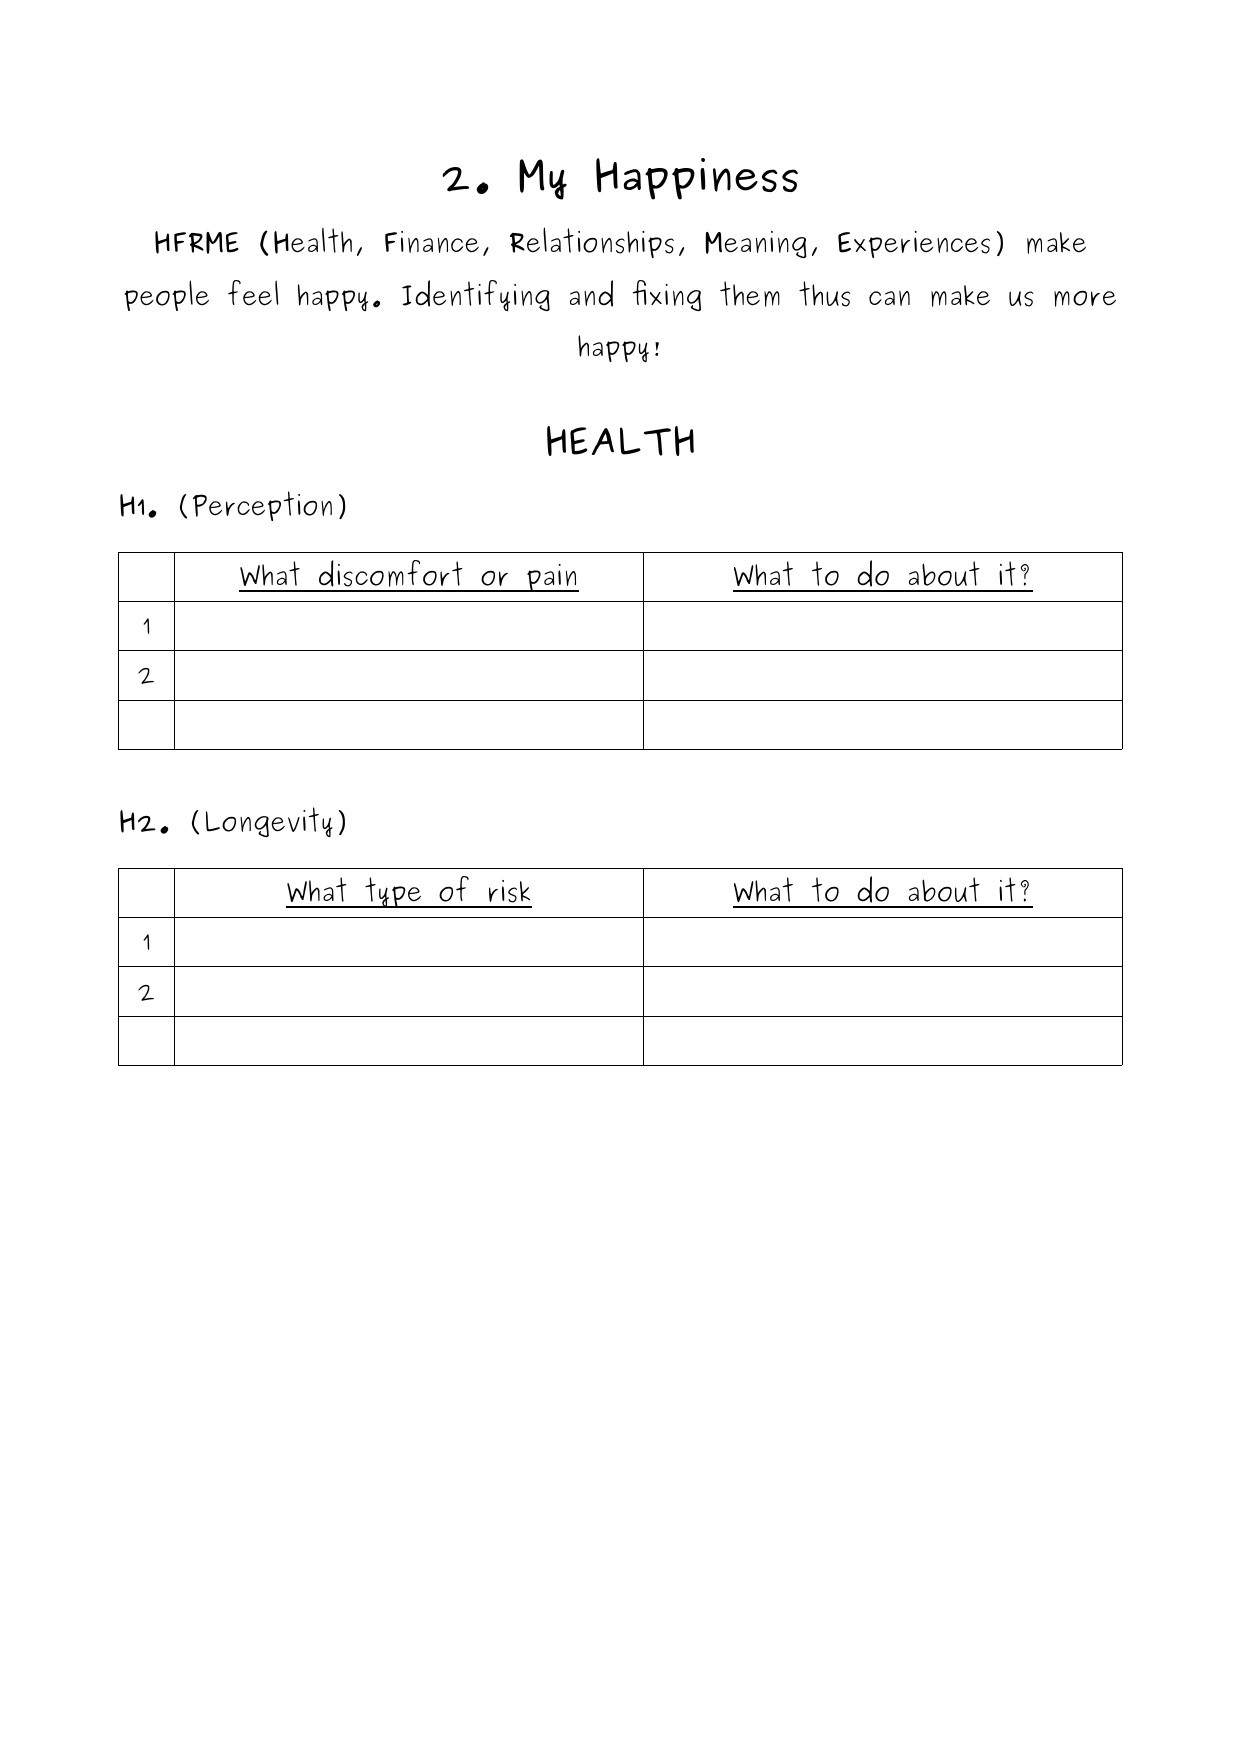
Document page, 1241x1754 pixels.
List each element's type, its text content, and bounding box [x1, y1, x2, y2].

table_cell [644, 602, 1122, 650]
table_header What type of risk [175, 869, 643, 917]
table_cell [644, 918, 1122, 966]
table_cell [644, 701, 1122, 749]
table_cell [175, 701, 643, 749]
table_cell 2 [119, 967, 174, 1016]
table_cell [175, 967, 643, 1016]
table_cell 1 [119, 918, 174, 966]
table_cell [644, 651, 1122, 699]
table_cell [175, 651, 643, 699]
table_header What discomfort or pain [175, 553, 643, 601]
table_cell [119, 1017, 174, 1065]
table_cell 1 [119, 602, 174, 650]
table_cell [175, 602, 643, 650]
table_header [119, 553, 174, 601]
text H1. (Perception) [118, 484, 1122, 528]
table_cell 2 [119, 651, 174, 699]
table_header [119, 869, 174, 917]
table_cell [119, 701, 174, 749]
subtitle HEALTH [118, 413, 1122, 472]
text HFRME (Health, Finance, Relationships, Meaning, Experiences) make people feel happy. Identifying and fixing them thus can make us more happy! [118, 222, 1122, 369]
text H2. (Longevity) [118, 750, 1122, 844]
table_cell [644, 1017, 1122, 1065]
table_cell [175, 1017, 643, 1065]
table_header What to do about it? [644, 869, 1122, 917]
table_header What to do about it? [644, 553, 1122, 601]
table_cell [644, 967, 1122, 1016]
table_cell [175, 918, 643, 966]
subtitle 2. My Happiness [118, 143, 1122, 209]
